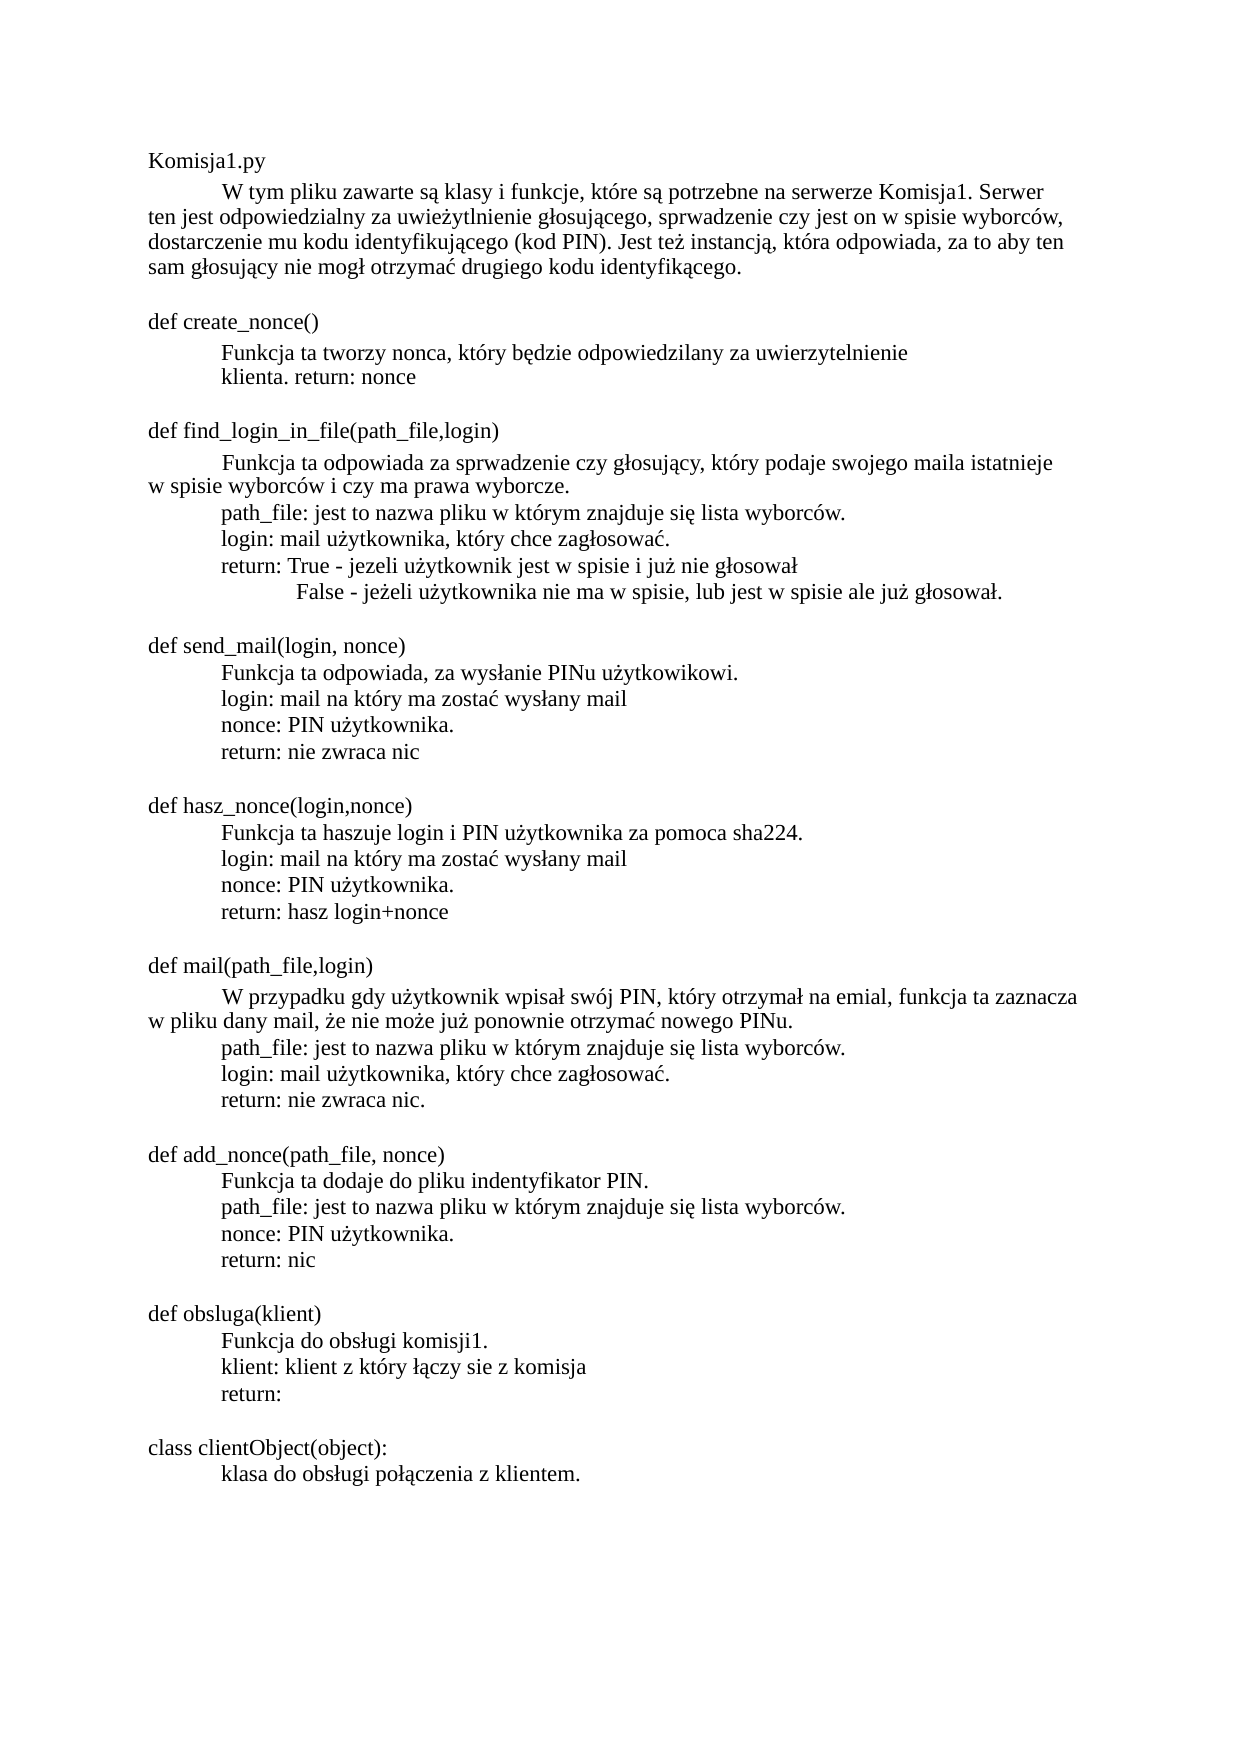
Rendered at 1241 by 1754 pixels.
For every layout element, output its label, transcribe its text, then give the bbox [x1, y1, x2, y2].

text login: mail na który ma zostać wysłany mail [221, 845, 1090, 871]
text login: mail na który ma zostać wysłany mail [221, 685, 1090, 711]
text Funkcja ta odpowiada, za wysłanie PINu użytkowikowi. [221, 659, 1090, 685]
text login: mail użytkownika, który chce zagłosować. [221, 525, 1090, 552]
text def send_mail(login, nonce) [148, 632, 1090, 659]
text return: [221, 1379, 1090, 1406]
text return: nie zwraca nic [221, 738, 1090, 764]
text Komisja1.py [148, 147, 1090, 173]
text nonce: PIN użytkownika. [221, 871, 1090, 898]
text def add_nonce(path_file, nonce) [148, 1141, 1090, 1167]
text Funkcja ta odpowiada za sprwadzenie czy głosujący, który podaje swojego maila istatnieje w spisie wyborców i czy ma prawa wyborcze. [148, 449, 1073, 499]
text path_file: jest to nazwa pliku w którym znajduje się lista wyborców. [221, 1033, 1090, 1060]
text return: nie zwraca nic. [221, 1086, 1090, 1113]
text return: hasz login+nonce [221, 898, 1090, 924]
text W tym pliku zawarte są klasy i funkcje, które są potrzebne na serwerze Komisja1. Serwer ten jest odpowiedzialny za uwieżytlnienie głosującego, sprwadzenie czy jest on w spisie wyborców, dostarczenie mu kodu identyfikującego (kod PIN). Jest też instancją, która odpowiada, za to aby ten sam głosujący nie mogł otrzymać drugiego kodu identyfikącego. [148, 178, 1075, 280]
text W przypadku gdy użytkownik wpisał swój PIN, który otrzymał na emial, funkcja ta zaznacza w pliku dany mail, że nie może już ponownie otrzymać nowego PINu. [148, 983, 1081, 1033]
text return: True - jezeli użytkownik jest w spisie i już nie głosował [221, 552, 1090, 578]
text path_file: jest to nazwa pliku w którym znajduje się lista wyborców. [221, 1193, 1090, 1220]
text klient: klient z który łączy sie z komisja [221, 1353, 1090, 1379]
text def find_login_in_file(path_file,login) [148, 417, 1090, 444]
text klasa do obsługi połączenia z klientem. [221, 1460, 1090, 1487]
text class clientObject(object): [148, 1434, 1090, 1460]
text login: mail użytkownika, który chce zagłosować. [221, 1060, 1090, 1086]
text Funkcja ta dodaje do pliku indentyfikator PIN. [221, 1167, 1090, 1193]
text path_file: jest to nazwa pliku w którym znajduje się lista wyborców. [221, 499, 1090, 525]
text Funkcja do obsługi komisji1. [221, 1327, 1090, 1353]
text nonce: PIN użytkownika. [221, 711, 1090, 738]
text def hasz_nonce(login,nonce) [148, 792, 1090, 818]
text def mail(path_file,login) [148, 952, 1090, 978]
text nonce: PIN użytkownika. [221, 1220, 1090, 1246]
text Funkcja ta tworzy nonca, który będzie odpowiedzilany za uwierzytelnienie klienta. return: nonce [221, 339, 979, 389]
text def create_nonce() [148, 308, 1090, 334]
text Funkcja ta haszuje login i PIN użytkownika za pomoca sha224. [221, 818, 1090, 845]
text def obsluga(klient) [148, 1301, 1090, 1327]
text False - jeżeli użytkownika nie ma w spisie, lub jest w spisie ale już głosował. [296, 578, 1090, 604]
text return: nic [221, 1246, 1090, 1272]
